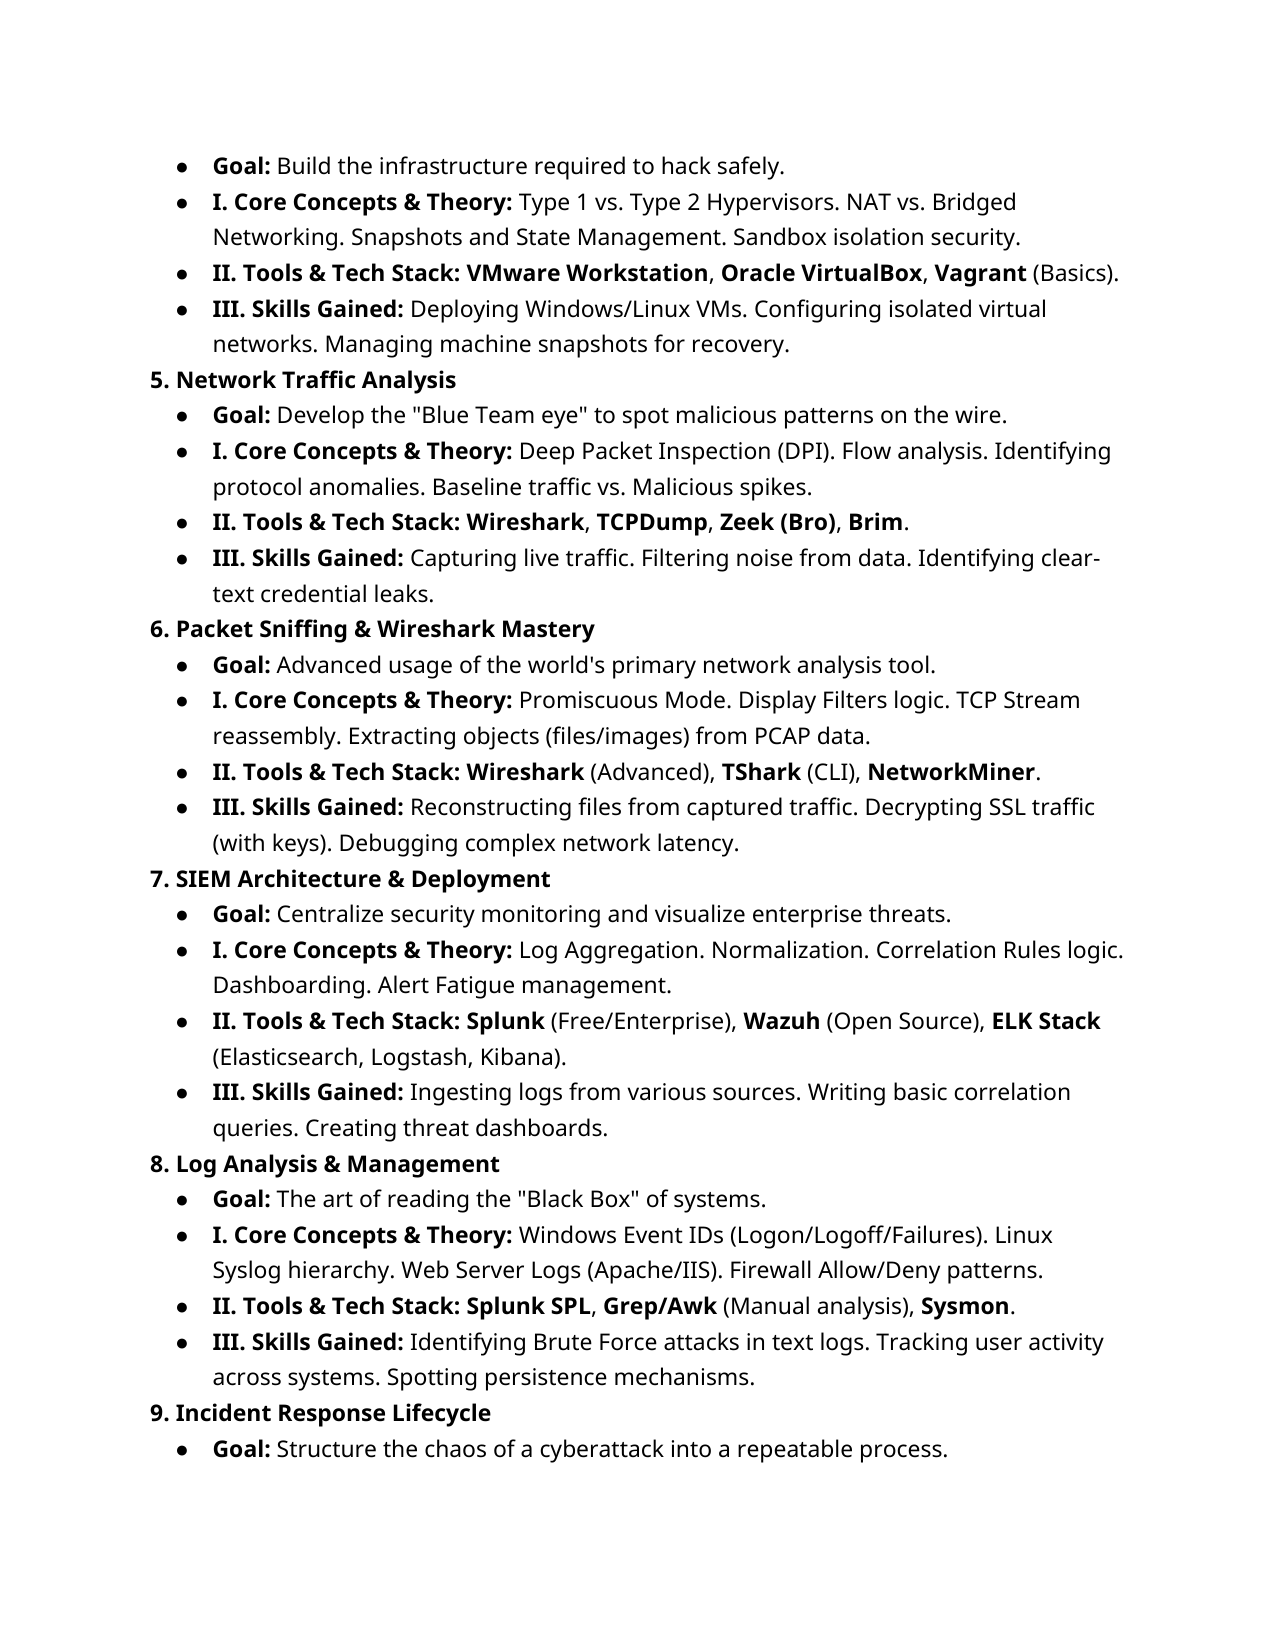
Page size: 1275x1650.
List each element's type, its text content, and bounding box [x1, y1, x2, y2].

list II. Tools & Tech Stack: Splunk SPL, Grep/Awk (Manual analysis), Sysmon. [175, 1290, 1125, 1321]
list III. Skills Gained: Capturing live traffic. Filtering noise from data. Identifying clear-text credential leaks. [175, 542, 1125, 609]
text 7. SIEM Architecture & Deployment [150, 862, 1125, 894]
text 8. Log Analysis & Management [150, 1147, 1125, 1179]
list Goal: Build the infrastructure required to hack safely. [175, 150, 1125, 181]
list Goal: The art of reading the "Black Box" of systems. [175, 1183, 1125, 1214]
list II. Tools & Tech Stack: VMware Workstation, Oracle VirtualBox, Vagrant (Basics). [175, 257, 1125, 288]
list II. Tools & Tech Stack: Wireshark (Advanced), TShark (CLI), NetworkMiner. [175, 756, 1125, 787]
list Goal: Advanced usage of the world's primary network analysis tool. [175, 649, 1125, 680]
list II. Tools & Tech Stack: Splunk (Free/Enterprise), Wazuh (Open Source), ELK Stack (Elasticsearch, Logstash, Kibana). [175, 1005, 1125, 1072]
text 9. Incident Response Lifecycle [150, 1397, 1125, 1428]
list III. Skills Gained: Ingesting logs from various sources. Writing basic correlation queries. Creating threat dashboards. [175, 1076, 1125, 1143]
text 5. Network Traffic Analysis [150, 364, 1125, 395]
list I. Core Concepts & Theory: Promiscuous Mode. Display Filters logic. TCP Stream reassembly. Extracting objects (files/images) from PCAP data. [175, 684, 1125, 751]
list III. Skills Gained: Identifying Brute Force attacks in text logs. Tracking user activity across systems. Spotting persistence mechanisms. [175, 1326, 1125, 1392]
list II. Tools & Tech Stack: Wireshark, TCPDump, Zeek (Bro), Brim. [175, 506, 1125, 537]
list I. Core Concepts & Theory: Log Aggregation. Normalization. Correlation Rules logic. Dashboarding. Alert Fatigue management. [175, 934, 1125, 1001]
list I. Core Concepts & Theory: Deep Packet Inspection (DPI). Flow analysis. Identifying protocol anomalies. Baseline traffic vs. Malicious spikes. [175, 435, 1125, 502]
list III. Skills Gained: Deploying Windows/Linux VMs. Configuring isolated virtual networks. Managing machine snapshots for recovery. [175, 292, 1125, 359]
list I. Core Concepts & Theory: Type 1 vs. Type 2 Hypervisors. NAT vs. Bridged Networking. Snapshots and State Management. Sandbox isolation security. [175, 186, 1125, 252]
list III. Skills Gained: Reconstructing files from captured traffic. Decrypting SSL traffic (with keys). Debugging complex network latency. [175, 791, 1125, 858]
list Goal: Structure the chaos of a cyberattack into a repeatable process. [175, 1432, 1125, 1464]
list Goal: Centralize security monitoring and visualize enterprise threats. [175, 898, 1125, 929]
list I. Core Concepts & Theory: Windows Event IDs (Logon/Logoff/Failures). Linux Syslog hierarchy. Web Server Logs (Apache/IIS). Firewall Allow/Deny patterns. [175, 1219, 1125, 1286]
list Goal: Develop the "Blue Team eye" to spot malicious patterns on the wire. [175, 399, 1125, 431]
text 6. Packet Sniffing & Wireshark Mastery [150, 613, 1125, 644]
